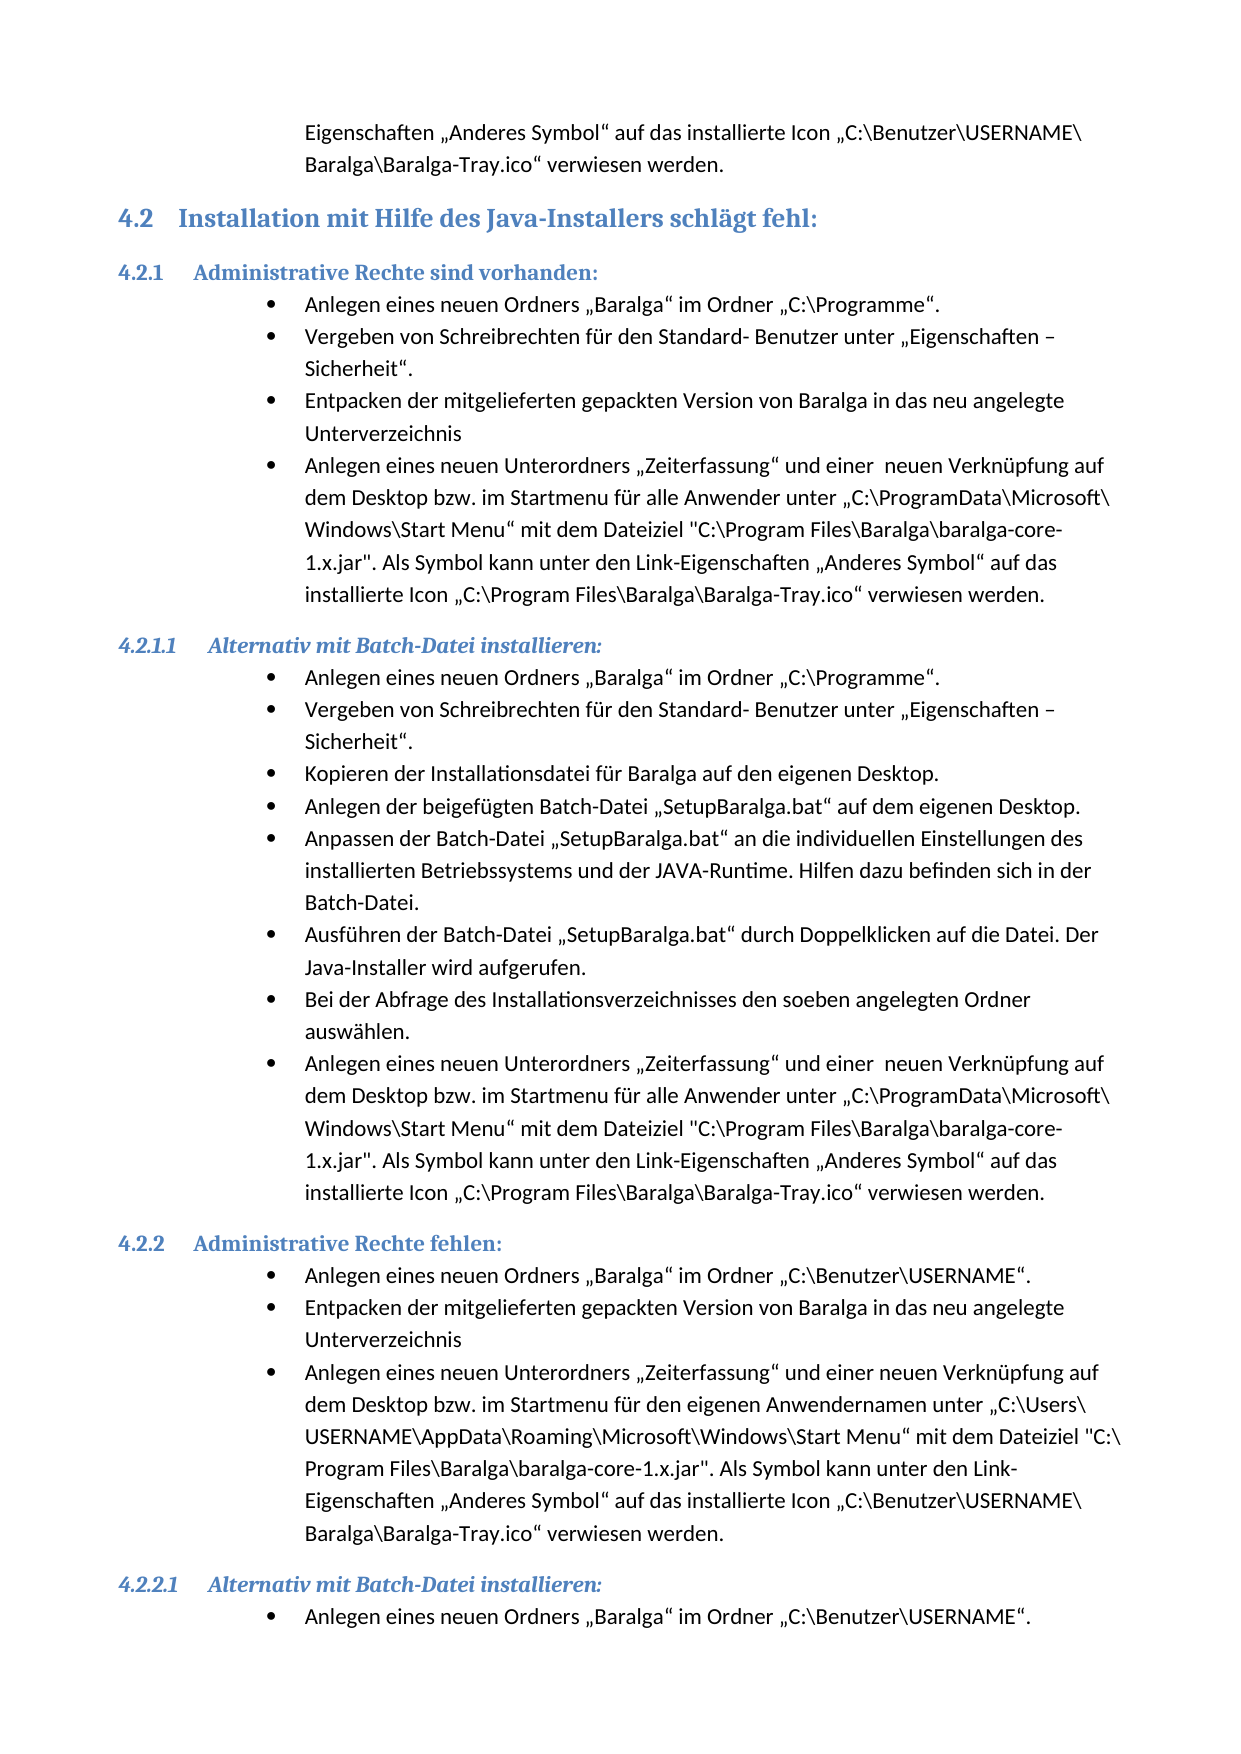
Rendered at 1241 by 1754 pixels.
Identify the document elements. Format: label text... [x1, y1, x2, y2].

list Anpassen der Batch-Datei „SetupBaralga.bat“ an die individuellen Einstellungen des installierten Betriebssystems und der JAVA-Runtime. Hilfen dazu befinden sich in der Batch-Datei. [267, 824, 1122, 916]
list Anlegen eines neuen Ordners „Baralga“ im Ordner „C:\Benutzer\USERNAME“. [267, 1261, 1122, 1289]
list Anlegen eines neuen Ordners „Baralga“ im Ordner „C:\Benutzer\USERNAME“. [267, 1602, 1122, 1630]
list Bei der Abfrage des Installationsverzeichnisses den soeben angelegten Ordner auswählen. [267, 985, 1122, 1045]
list Anlegen eines neuen Unterordners „Zeiterfassung“ und einer neuen Verknüpfung auf dem Desktop bzw. im Startmenu für den eigenen Anwendernamen unter „C:\Users\USERNAME\AppData\Roaming\Microsoft\Windows\Start Menu“ mit dem Dateiziel "C:\Program Files\Baralga\baralga-core-1.x.jar". Als Symbol kann unter den Link-Eigenschaften „Anderes Symbol“ auf das installierte Icon „C:\Benutzer\USERNAME\Baralga\Baralga-Tray.ico“ verwiesen werden. [267, 1358, 1122, 1547]
subtitle Administrative Rechte fehlen: [118, 1231, 1122, 1257]
list Eigenschaften „Anderes Symbol“ auf das installierte Icon „C:\Benutzer\USERNAME\Baralga\Baralga-Tray.ico“ verwiesen werden. [267, 118, 1122, 178]
subtitle Alternativ mit Batch-Datei installieren: [118, 1572, 1122, 1598]
subtitle Alternativ mit Batch-Datei installieren: [118, 633, 1122, 659]
list Anlegen eines neuen Unterordners „Zeiterfassung“ und einer neuen Verknüpfung auf dem Desktop bzw. im Startmenu für alle Anwender unter „C:\ProgramData\Microsoft\Windows\Start Menu“ mit dem Dateiziel "C:\Program Files\Baralga\baralga-core-1.x.jar". Als Symbol kann unter den Link-Eigenschaften „Anderes Symbol“ auf das installierte Icon „C:\Program Files\Baralga\Baralga-Tray.ico“ verwiesen werden. [267, 451, 1122, 608]
list Kopieren der Installationsdatei für Baralga auf den eigenen Desktop. [267, 759, 1122, 788]
list Vergeben von Schreibrechten für den Standard- Benutzer unter „Eigenschaften – Sicherheit“. [267, 322, 1122, 382]
list Anlegen eines neuen Ordners „Baralga“ im Ordner „C:\Programme“. [267, 663, 1122, 691]
subtitle Administrative Rechte sind vorhanden: [118, 260, 1122, 286]
list Anlegen eines neuen Ordners „Baralga“ im Ordner „C:\Programme“. [267, 290, 1122, 318]
list Ausführen der Batch-Datei „SetupBaralga.bat“ durch Doppelklicken auf die Datei. Der Java-Installer wird aufgerufen. [267, 921, 1122, 981]
list Entpacken der mitgelieferten gepackten Version von Baralga in das neu angelegte Unterverzeichnis [267, 1293, 1122, 1354]
subtitle Installation mit Hilfe des Java-Installers schlägt fehl: [118, 203, 1122, 234]
list Entpacken der mitgelieferten gepackten Version von Baralga in das neu angelegte Unterverzeichnis [267, 387, 1122, 447]
list Anlegen der beigefügten Batch-Datei „SetupBaralga.bat“ auf dem eigenen Desktop. [267, 792, 1122, 820]
list Vergeben von Schreibrechten für den Standard- Benutzer unter „Eigenschaften – Sicherheit“. [267, 695, 1122, 755]
list Anlegen eines neuen Unterordners „Zeiterfassung“ und einer neuen Verknüpfung auf dem Desktop bzw. im Startmenu für alle Anwender unter „C:\ProgramData\Microsoft\Windows\Start Menu“ mit dem Dateiziel "C:\Program Files\Baralga\baralga-core-1.x.jar". Als Symbol kann unter den Link-Eigenschaften „Anderes Symbol“ auf das installierte Icon „C:\Program Files\Baralga\Baralga-Tray.ico“ verwiesen werden. [267, 1049, 1122, 1206]
